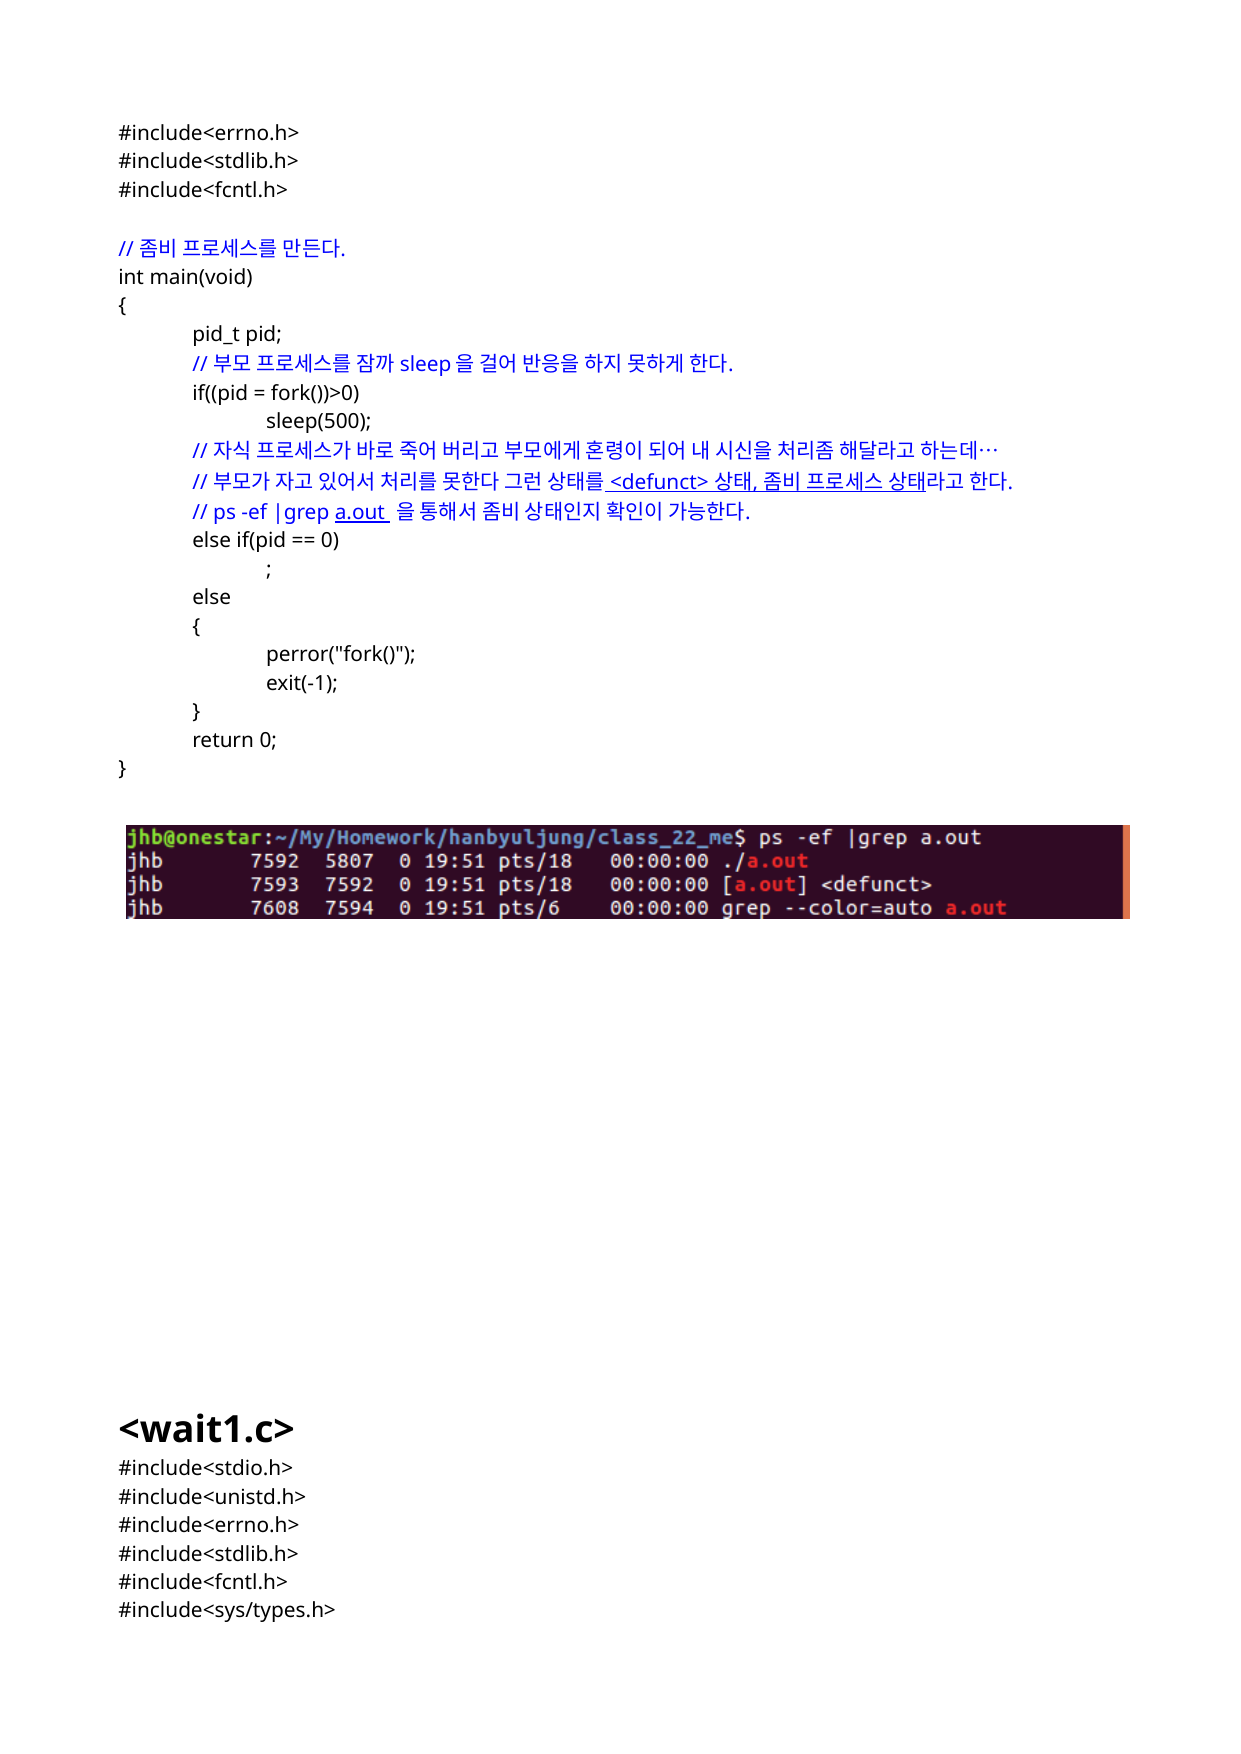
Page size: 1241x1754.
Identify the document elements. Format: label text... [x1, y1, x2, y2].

text exit(-1); [118, 668, 1122, 696]
text <wait1.c> [118, 1402, 1122, 1453]
text } [118, 753, 1122, 782]
text return 0; [118, 725, 1122, 753]
text #include<errno.h> [118, 118, 1122, 147]
text // 부모가 자고 있어서 처리를 못한다 그런 상태를 <defunct> 상태, 좀비 프로세스 상태라고 한다. [118, 465, 1122, 495]
text #include<fcntl.h> [118, 1567, 1122, 1596]
text sleep(500); [118, 406, 1122, 435]
text #include<unistd.h> [118, 1482, 1122, 1510]
text #include<stdlib.h> [118, 147, 1122, 175]
text // 자식 프로세스가 바로 죽어 버리고 부모에게 혼령이 되어 내 시신을 처리좀 해달라고 하는데… [118, 435, 1122, 465]
text // ps -ef |grep a.out 을 통해서 좀비 상태인지 확인이 가능한다. [118, 495, 1122, 526]
text } [118, 696, 1122, 725]
text pid_t pid; [118, 319, 1122, 347]
text #include<errno.h> [118, 1510, 1122, 1539]
picture [126, 825, 1130, 919]
text #include<sys/types.h> [118, 1596, 1122, 1624]
text else [118, 582, 1122, 611]
text perror("fork()"); [118, 639, 1122, 668]
text #include<fcntl.h> [118, 175, 1122, 203]
text ; [118, 554, 1122, 582]
text // 부모 프로세스를 잠까 sleep을 걸어 반응을 하지 못하게 한다. [118, 347, 1122, 378]
text #include<stdio.h> [118, 1453, 1122, 1482]
text { [118, 291, 1122, 319]
text // 좀비 프로세스를 만든다. [118, 232, 1122, 262]
text else if(pid == 0) [118, 526, 1122, 554]
text { [118, 611, 1122, 639]
text int main(void) [118, 262, 1122, 291]
text #include<stdlib.h> [118, 1539, 1122, 1567]
text if((pid = fork())>0) [118, 378, 1122, 406]
